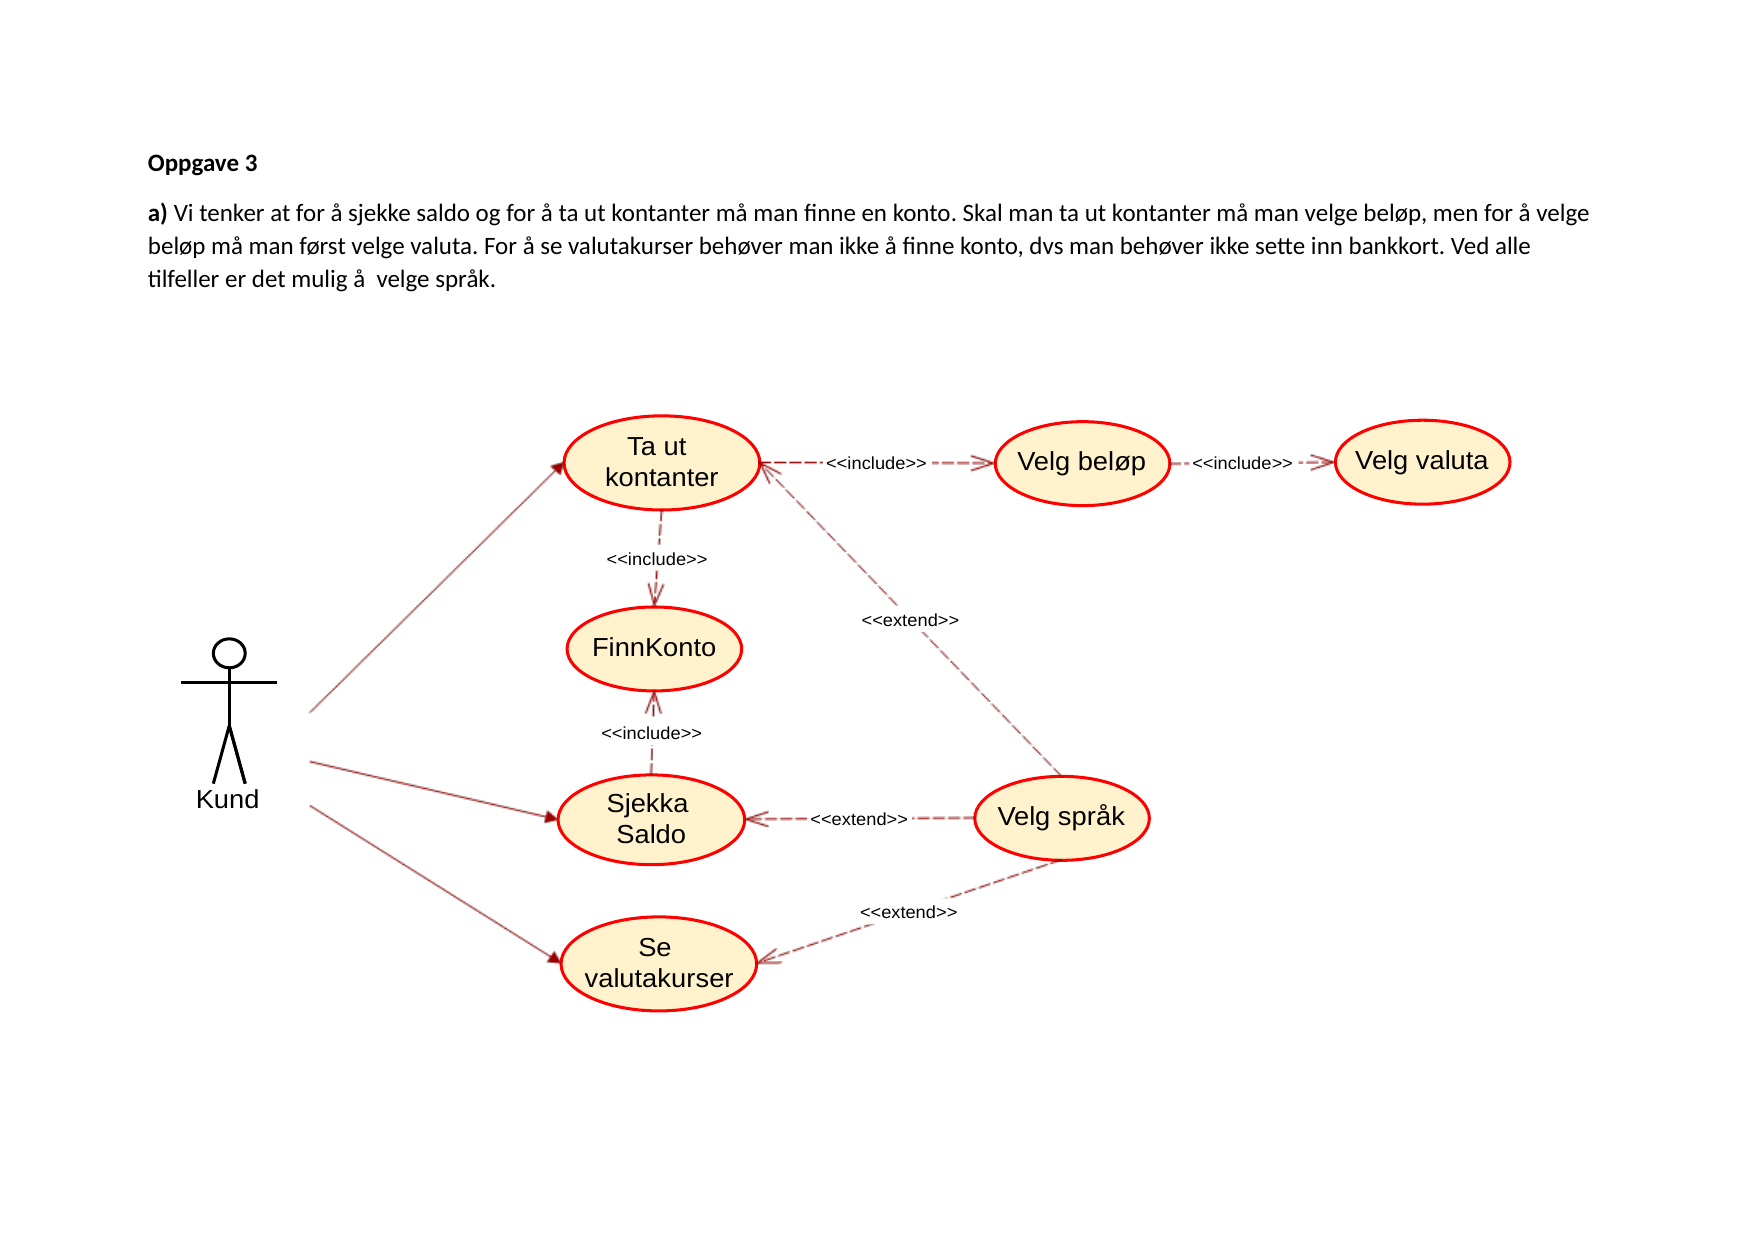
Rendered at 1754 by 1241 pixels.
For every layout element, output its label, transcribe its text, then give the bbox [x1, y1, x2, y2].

text a) Vi tenker at for å sjekke saldo og for å ta ut kontanter må man finne en konto. Skal man ta ut kontanter må man velge beløp, men for å velge beløp må man først velge valuta. For å se valutakurser behøver man ikke å finne konto, dvs man behøver ikke sette inn bankkort. Ved alle tilfeller er det mulig å velge språk. [148, 197, 1606, 293]
text Oppgave 3 [148, 148, 1606, 178]
